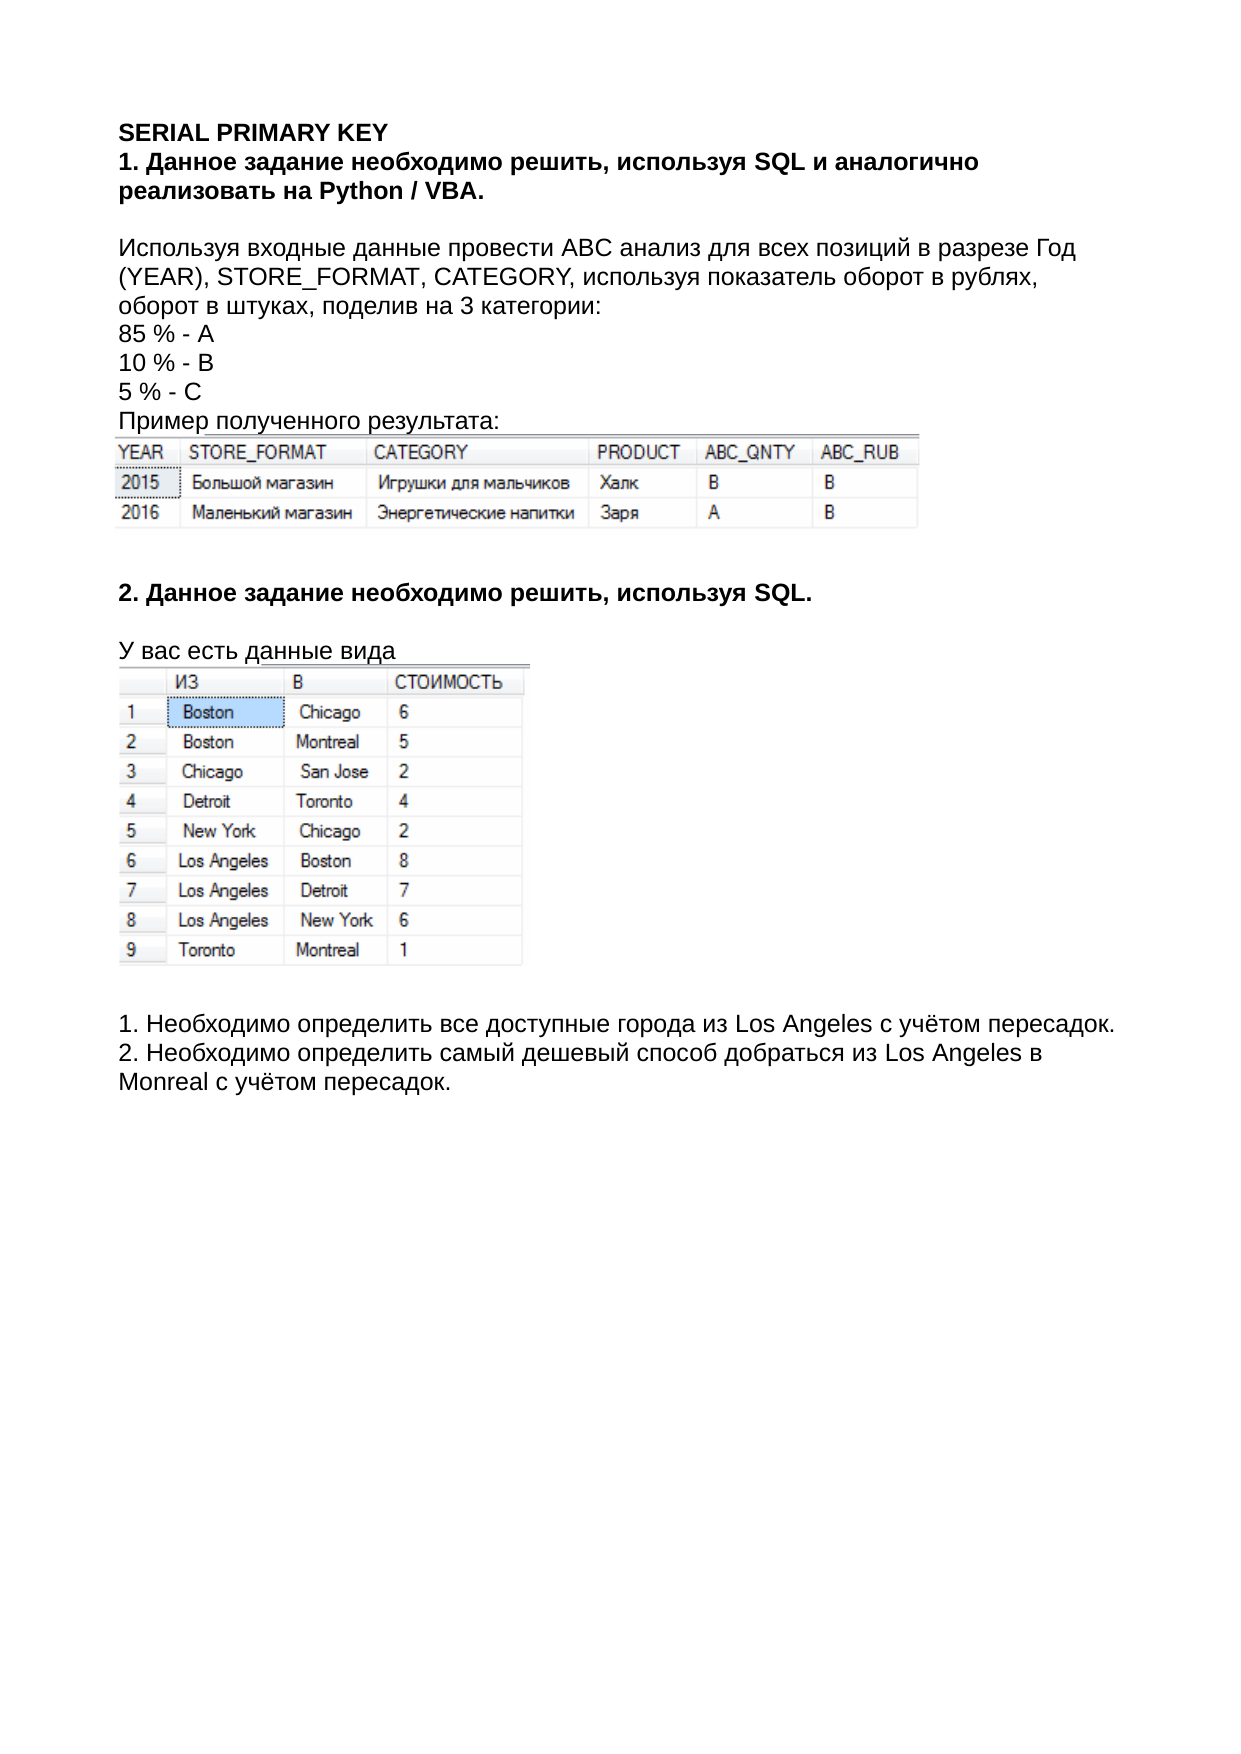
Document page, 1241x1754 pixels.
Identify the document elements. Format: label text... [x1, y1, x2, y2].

text 2. Необходимо определить самый дешевый способ добраться из Los Angeles в Monreal с учётом пересадок. [118, 1038, 1122, 1096]
text 2. Данное задание необходимо решить, используя SQL. [118, 578, 1122, 607]
text 5 % - C [118, 377, 1122, 406]
text 1. Необходимо определить все доступные города из Los Angeles с учётом пересадок. [118, 1009, 1122, 1038]
text SERIAL PRIMARY KEY [118, 118, 1122, 147]
text 85 % - A [118, 319, 1122, 348]
text Используя входные данные провести ABC анализ для всех позиций в разрезе Год (YEAR), STORE_FORMAT, CATEGORY, используя показатель оборот в рублях, оборот в штуках, поделив на 3 категории: [118, 233, 1122, 319]
text 1. Данное задание необходимо решить, используя SQL и аналогично реализовать на Python / VBA. [118, 147, 1122, 204]
text Пример полученного результата: [118, 406, 1122, 434]
text У вас есть данные вида [118, 636, 1122, 664]
text 10 % - B [118, 348, 1122, 377]
